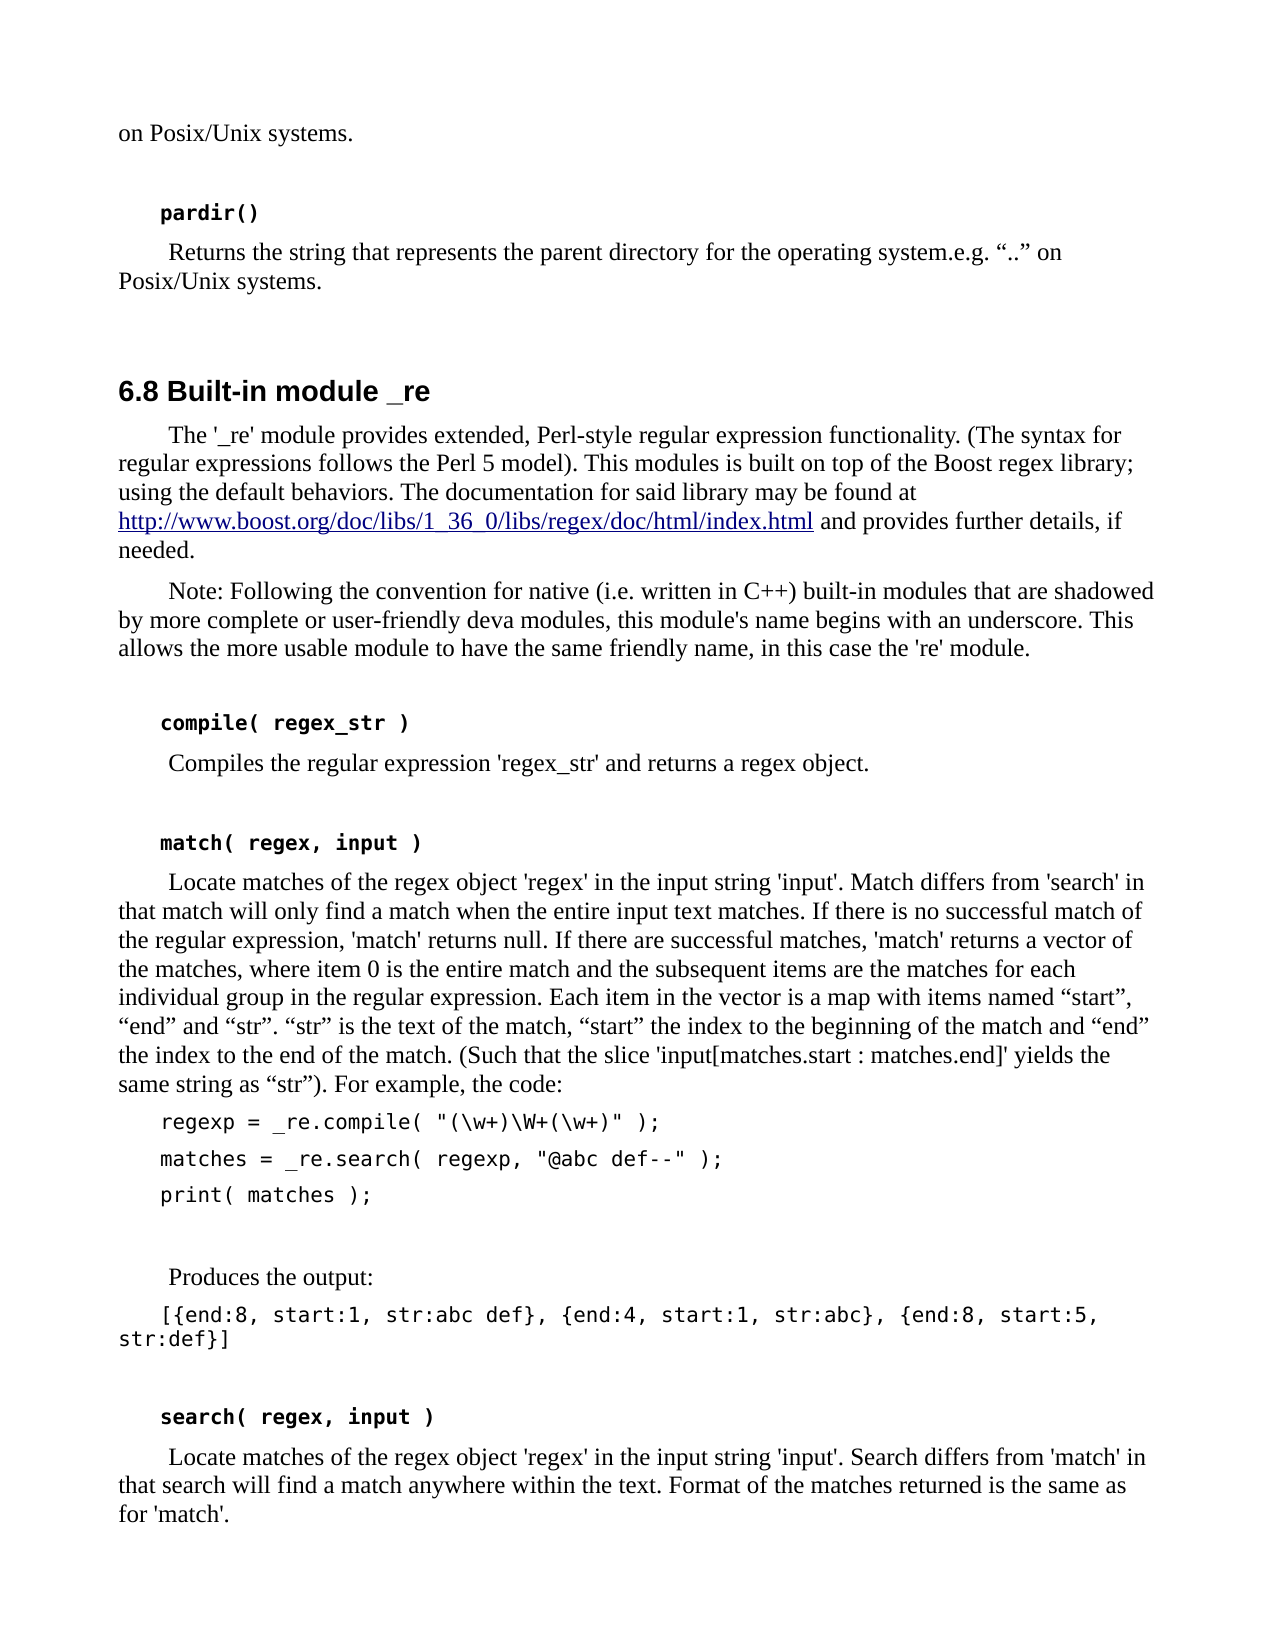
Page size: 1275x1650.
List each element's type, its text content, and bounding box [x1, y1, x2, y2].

text regexp = _re.compile( "(\w+)\W+(\w+)" ); [118, 1110, 1157, 1134]
text on Posix/Unix systems. [118, 118, 1157, 147]
text Compiles the regular expression 'regex_str' and returns a regex object. [118, 748, 1157, 777]
text Locate matches of the regex object 'regex' in the input string 'input'. Match differs from 'search' in that match will only find a match when the entire input text matches. If there is no successful match of the regular expression, 'match' returns null. If there are successful matches, 'match' returns a vector of the matches, where item 0 is the entire match and the subsequent items are the matches for each individual group in the regular expression. Each item in the vector is a map with items named “start”, “end” and “str”. “str” is the text of the match, “start” the index to the beginning of the match and “end” the index to the end of the match. (Such that the slice 'input[matches.start : matches.end]' yields the same string as “str”). For example, the code: [118, 867, 1157, 1097]
text Produces the output: [118, 1262, 1157, 1290]
text pardir() [118, 201, 1157, 225]
text compile( regex_str ) [118, 711, 1157, 736]
text matches = _re.search( regexp, "@abc def--" ); [118, 1147, 1157, 1171]
text print( matches ); [118, 1183, 1157, 1208]
text Locate matches of the regex object 'regex' in the input string 'input'. Search differs from 'match' in that search will find a match anywhere within the text. Format of the matches returned is the same as for 'match'. [118, 1442, 1157, 1528]
subtitle 6.8 Built-in module _re [118, 374, 1157, 407]
text Returns the string that represents the parent directory for the operating system.e.g. “..” on Posix/Unix systems. [118, 237, 1157, 295]
text Note: Following the convention for native (i.e. written in C++) built-in modules that are shadowed by more complete or user-friendly deva modules, this module's name begins with an underscore. This allows the more usable module to have the same friendly name, in this case the 're' module. [118, 576, 1157, 662]
text match( regex, input ) [118, 831, 1157, 855]
text [{end:8, start:1, str:abc def}, {end:4, start:1, str:abc}, {end:8, start:5, str:def}] [118, 1303, 1157, 1351]
text search( regex, input ) [118, 1405, 1157, 1429]
text The '_re' module provides extended, Perl-style regular expression functionality. (The syntax for regular expressions follows the Perl 5 model). This modules is built on top of the Boost regex library; using the default behaviors. The documentation for said library may be found at http://www.boost.org/doc/libs/1_36_0/libs/regex/doc/html/index.html and provides further details, if needed. [118, 420, 1157, 563]
